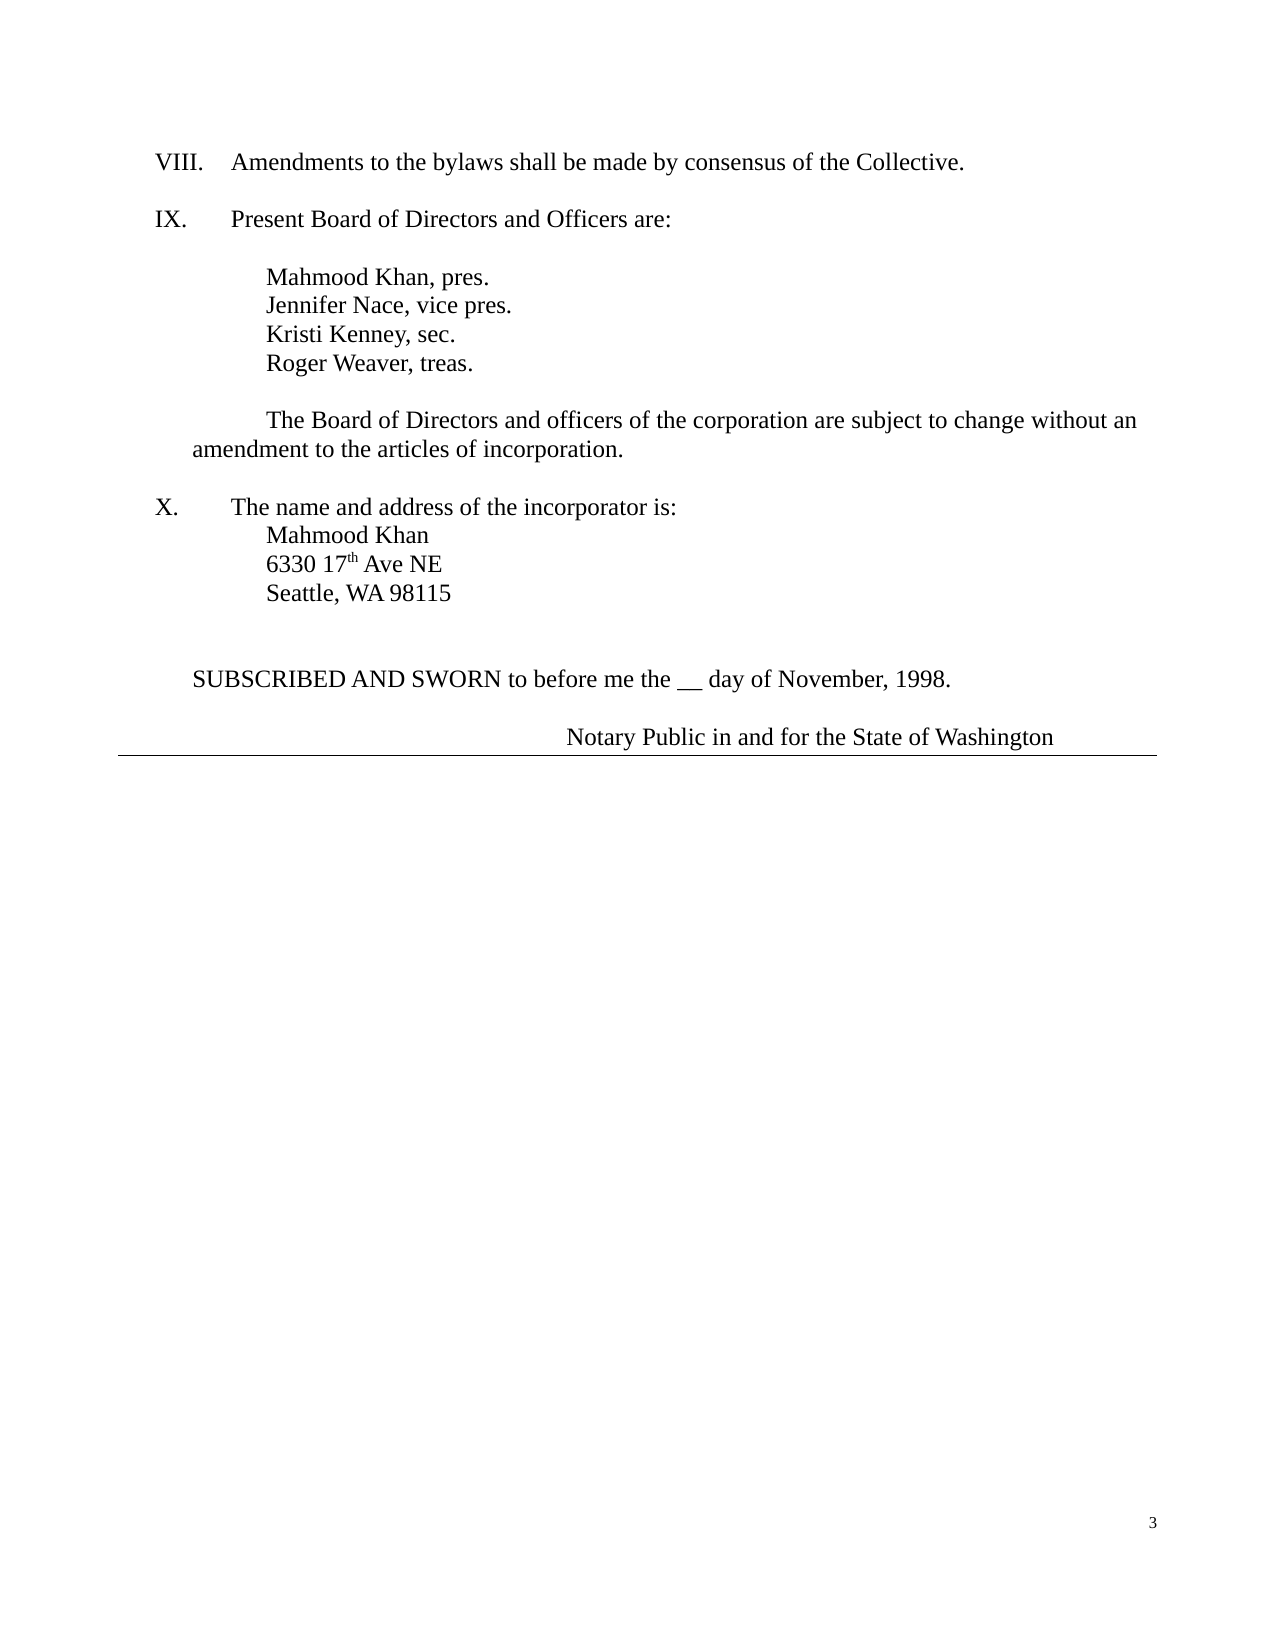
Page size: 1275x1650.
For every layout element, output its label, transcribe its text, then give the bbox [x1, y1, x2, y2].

text Mahmood Khan, pres. [154, 262, 1157, 291]
text Seattle, WA 98115 [192, 578, 1157, 607]
text Mahmood Khan [192, 521, 1157, 549]
text 6330 17th Ave NE [192, 549, 1157, 578]
text Roger Weaver, treas. [154, 348, 1157, 377]
text Jennifer Nace, vice pres. [154, 291, 1157, 319]
text The Board of Directors and officers of the corporation are subject to change without an amendment to the articles of incorporation. [154, 406, 1157, 463]
list Present Board of Directors and Officers are: [154, 204, 1157, 233]
text Notary Public in and for the State of Washington [118, 722, 1157, 755]
text SUBSCRIBED AND SWORN to before me the __ day of November, 1998. [118, 664, 1157, 693]
list Amendments to the bylaws shall be made by consensus of the Collective. [154, 147, 1157, 176]
text Kristi Kenney, sec. [154, 319, 1157, 348]
list The name and address of the incorporator is: [154, 492, 1157, 521]
